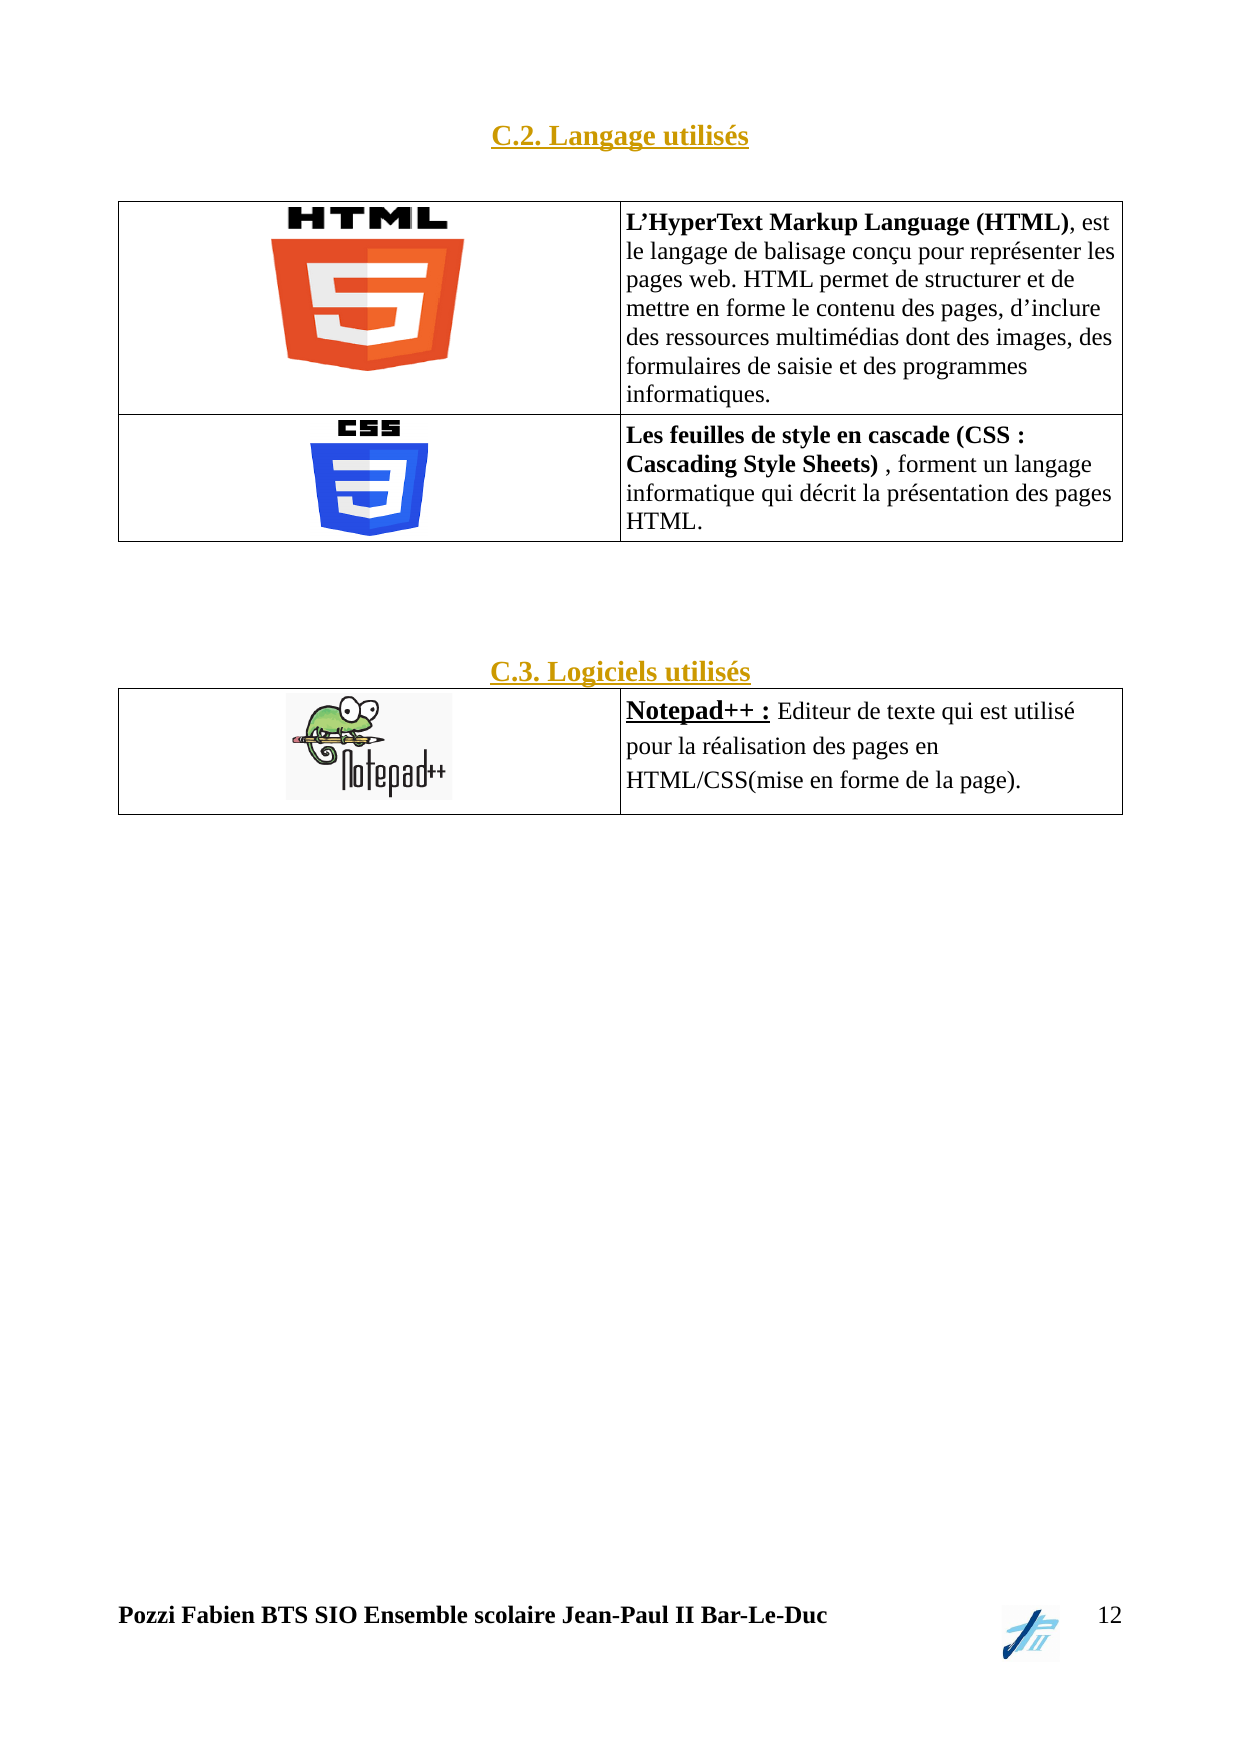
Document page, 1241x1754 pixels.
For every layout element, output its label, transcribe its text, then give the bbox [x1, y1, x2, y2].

table_header [119, 689, 620, 814]
table_header [119, 202, 620, 414]
subtitle C.3. Logiciels utilisés [118, 654, 1122, 688]
picture [271, 207, 468, 371]
picture [285, 693, 453, 800]
table_cell [119, 415, 620, 541]
picture [1001, 1605, 1060, 1662]
table_cell Les feuilles de style en cascade (CSS : Cascading Style Sheets) , forment un langage informatique qui décrit la présentation des pages HTML. [621, 415, 1122, 541]
table_header Notepad++ : Editeur de texte qui est utilisé pour la réalisation des pages en HTML/CSS(mise en forme de la page). [621, 689, 1122, 814]
picture [310, 420, 429, 536]
subtitle C.2. Langage utilisés [118, 118, 1122, 152]
table_header L’HyperText Markup Language (HTML), est le langage de balisage conçu pour représenter les pages web. HTML permet de structurer et de mettre en forme le contenu des pages, d’inclure des ressources multimédias dont des images, des formulaires de saisie et des programmes informatiques. [621, 202, 1122, 414]
